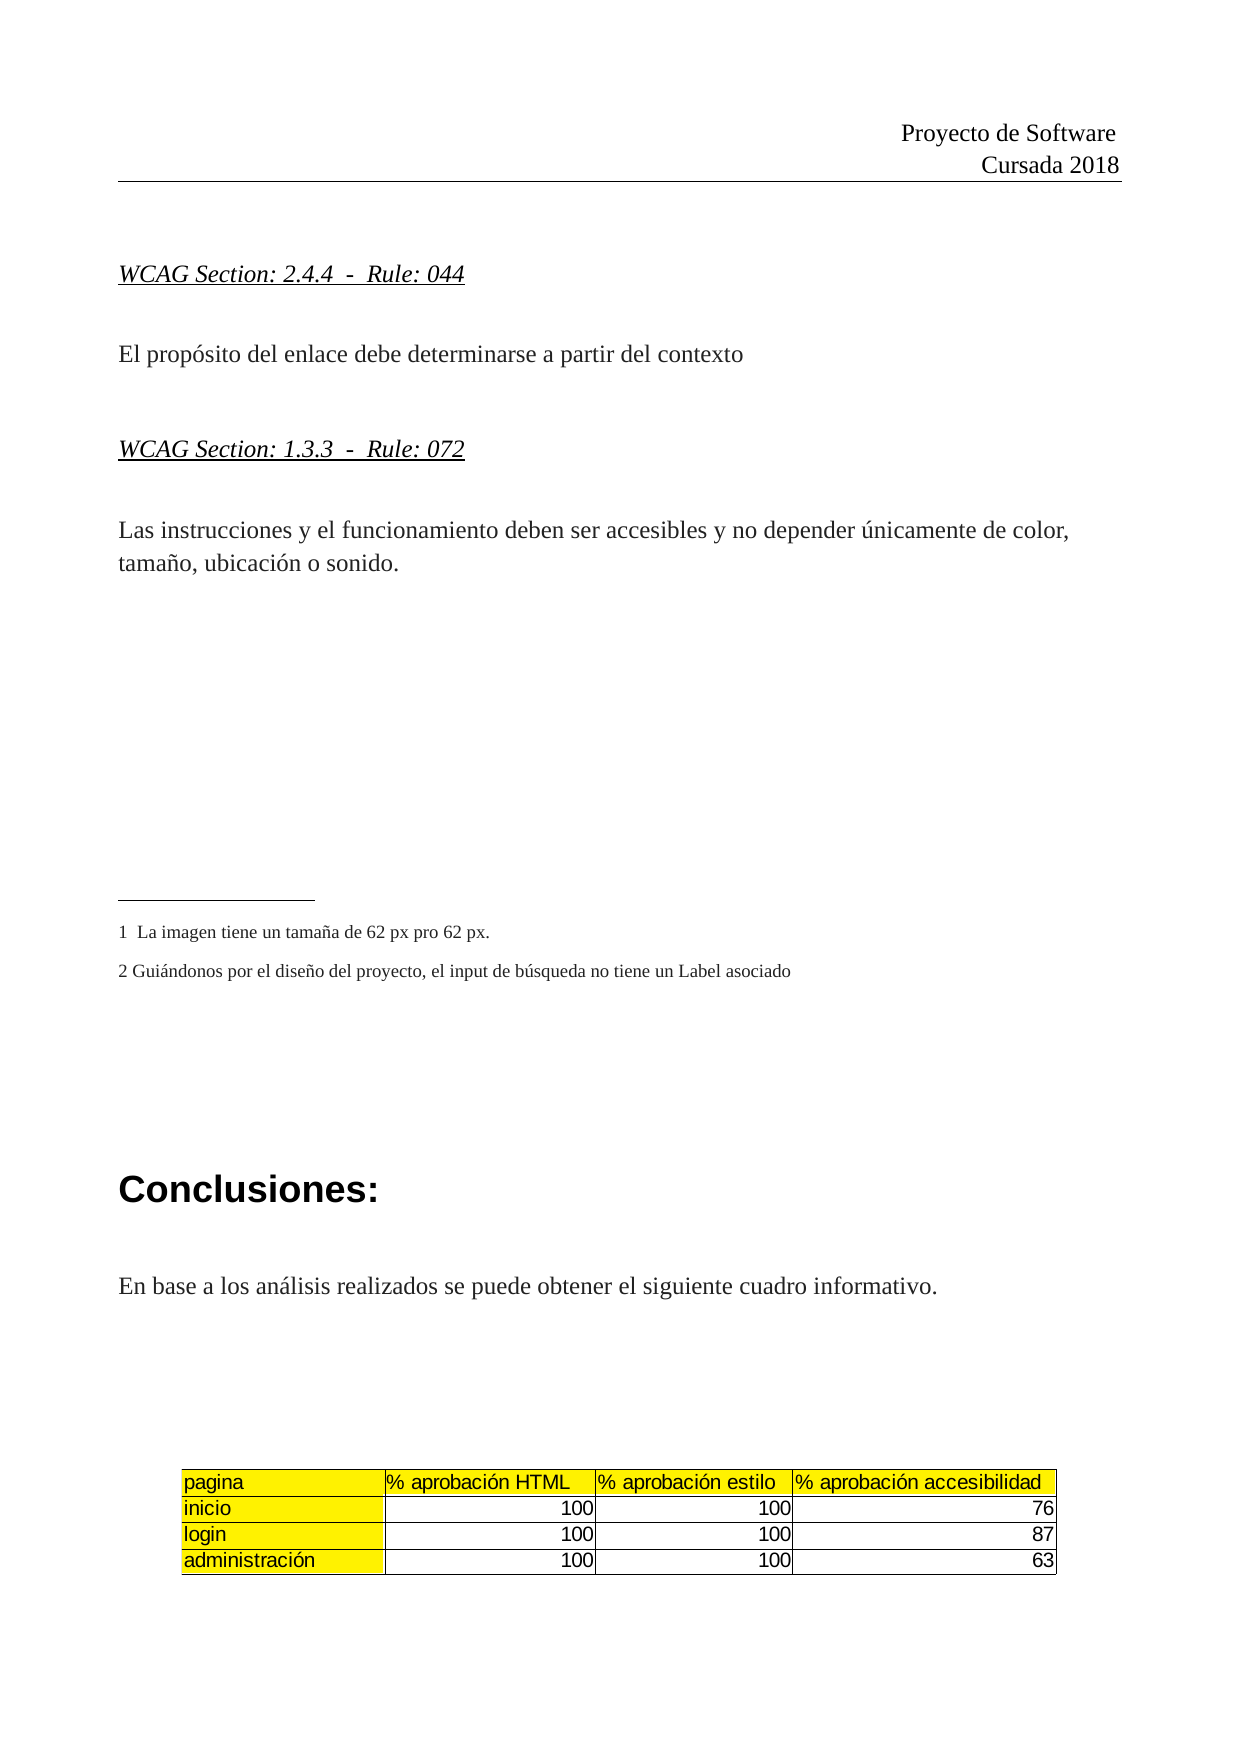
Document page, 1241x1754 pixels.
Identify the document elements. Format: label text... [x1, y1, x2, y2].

text 2 Guiándonos por el diseño del proyecto, el input de búsqueda no tiene un Label asociado [118, 960, 1122, 982]
text El propósito del enlace debe determinarse a partir del contexto [118, 306, 1122, 368]
text 1 La imagen tiene un tamaña de 62 px pro 62 px. [118, 921, 1122, 942]
text En base a los análisis realizados se puede obtener el siguiente cuadro informativo. [118, 1271, 1122, 1300]
text WCAG Section: 1.3.3 - Rule: 072 [118, 434, 1122, 463]
text WCAG Section: 2.4.4 - Rule: 044 [118, 259, 1122, 287]
text Las instrucciones y el funcionamiento deben ser accesibles y no depender únicamente de color, tamaño, ubicación o sonido. [118, 482, 1122, 577]
subtitle Conclusiones: [118, 1167, 1122, 1211]
